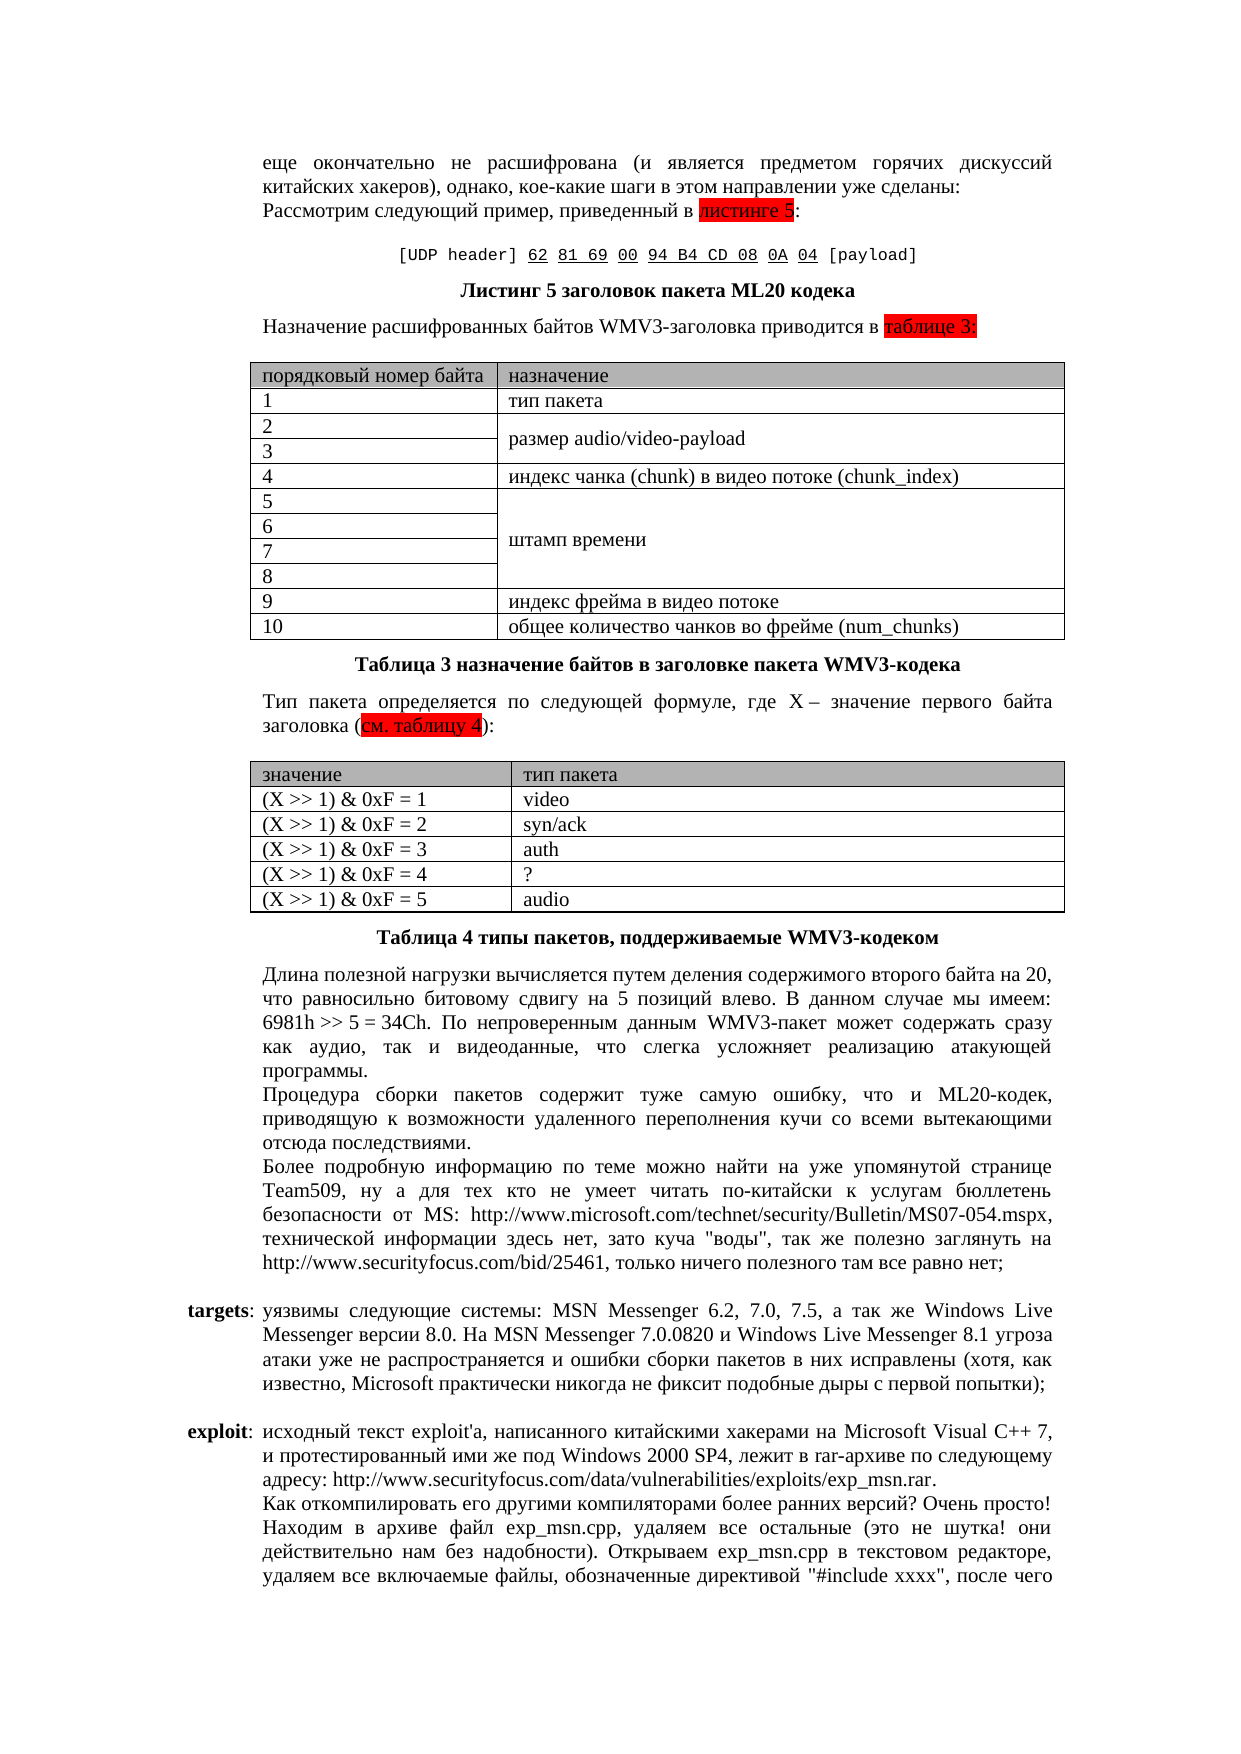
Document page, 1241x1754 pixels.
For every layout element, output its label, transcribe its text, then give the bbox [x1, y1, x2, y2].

text Таблица 3 назначение байтов в заголовке пакета WMV3-кодека [187, 652, 1053, 676]
text targets: уязвимы следующие системы: MSN Messenger 6.2, 7.0, 7.5, а так же Windows Live Messenger версии 8.0. На MSN Messenger 7.0.0820 и Windows Live Messenger 8.1 угроза атаки уже не распространяется и ошибки сборки пакетов в них исправлены (хотя, как известно, Microsoft практически никогда не фиксит подобные дыры с первой попытки); [187, 1298, 1053, 1394]
table_cell 7 [251, 539, 497, 563]
text Рассмотрим следующий пример, приведенный в листинге 5: [262, 198, 1053, 222]
table_header порядковый номер байта [251, 363, 497, 387]
table_cell auth [512, 837, 1064, 861]
table_cell штамп времени [498, 489, 1064, 588]
text Как откомпилировать его другими компиляторами более ранних версий? Очень просто! Находим в архиве файл exp_msn.cpp, удаляем все остальные (это не шутка! они действительно нам без надобности). Открываем exp_msn.cpp в текстовом редакторе, удаляем все включаемые файлы, обозначенные директивой "#include xxxx", после чего [262, 1491, 1053, 1587]
text Длина полезной нагрузки вычисляется путем деления содержимого второго байта на 20, что равносильно битовому сдвигу на 5 позиций влево. В данном случае мы имеем: 6981h >> 5 = 34Ch. По непроверенным данным WMV3-пакет может содержать сразу как аудио, так и видеоданные, что слегка усложняет реализацию атакующей программы. [262, 961, 1053, 1082]
table_cell 1 [251, 389, 497, 412]
text Листинг 5 заголовок пакета ML20 кодека [187, 278, 1053, 302]
table_cell 10 [251, 614, 497, 638]
text exploit: исходный текст exploit'а, написанного китайскими хакерами на Microsoft Visual C++ 7, и протестированный ими же под Windows 2000 SP4, лежит в rar-архиве по следующему адресу: http://www.securityfocus.com/data/vulnerabilities/exploits/exp_msn.rar. [187, 1419, 1053, 1491]
table_header значение [251, 762, 511, 786]
table_cell тип пакета [498, 389, 1064, 412]
table_cell (X >> 1) & 0xF = 1 [251, 787, 511, 811]
text Более подробную информацию по теме можно найти на уже упомянутой странице Team509, ну а для тех кто не умеет читать по-китайски к услугам бюллетень безопасности от MS: http://www.microsoft.com/technet/security/Bulletin/MS07-054.mspx, технической информации здесь нет, зато куча "воды", так же полезно заглянуть на http://www.securityfocus.com/bid/25461, только ничего полезного там все равно нет; [262, 1154, 1053, 1274]
table_cell video [512, 787, 1064, 811]
table_cell индекс чанка (chunk) в видео потоке (chunk_index) [498, 464, 1064, 488]
table_header тип пакета [512, 762, 1064, 786]
text еще окончательно не расшифрована (и является предметом горячих дискуссий китайских хакеров), однако, кое-какие шаги в этом направлении уже сделаны: [262, 150, 1053, 198]
table_cell 4 [251, 464, 497, 488]
table_cell (X >> 1) & 0xF = 2 [251, 812, 511, 836]
table_cell 8 [251, 564, 497, 588]
table_cell общее количество чанков во фрейме (num_chunks) [498, 614, 1064, 638]
table_cell syn/ack [512, 812, 1064, 836]
table_cell размер audio/video-payload [498, 414, 1064, 463]
text [UDP header] 62 81 69 00 94 B4 CD 08 0A 04 [payload] [187, 246, 1053, 265]
table_cell 2 [251, 414, 497, 438]
table_cell ? [512, 862, 1064, 886]
table_cell audio [512, 887, 1064, 911]
table_header назначение [498, 363, 1064, 387]
table_cell 5 [251, 489, 497, 513]
text Тип пакета определяется по следующей формуле, где X – значение первого байта заголовка (см. таблицу 4): [262, 688, 1053, 737]
text Процедура сборки пакетов содержит туже самую ошибку, что и ML20-кодек, приводящую к возможности удаленного переполнения кучи со всеми вытекающими отсюда последствиями. [262, 1082, 1053, 1154]
table_cell 6 [251, 514, 497, 538]
table_cell (X >> 1) & 0xF = 5 [251, 887, 511, 911]
table_cell (X >> 1) & 0xF = 3 [251, 837, 511, 861]
table_cell 3 [251, 439, 497, 463]
table_cell 9 [251, 589, 497, 613]
text Назначение расшифрованных байтов WMV3-заголовка приводится в таблице 3: [262, 314, 1053, 338]
table_cell индекс фрейма в видео потоке [498, 589, 1064, 613]
table_cell (X >> 1) & 0xF = 4 [251, 862, 511, 886]
text Таблица 4 типы пакетов, поддерживаемые WMV3-кодеком [187, 925, 1053, 949]
